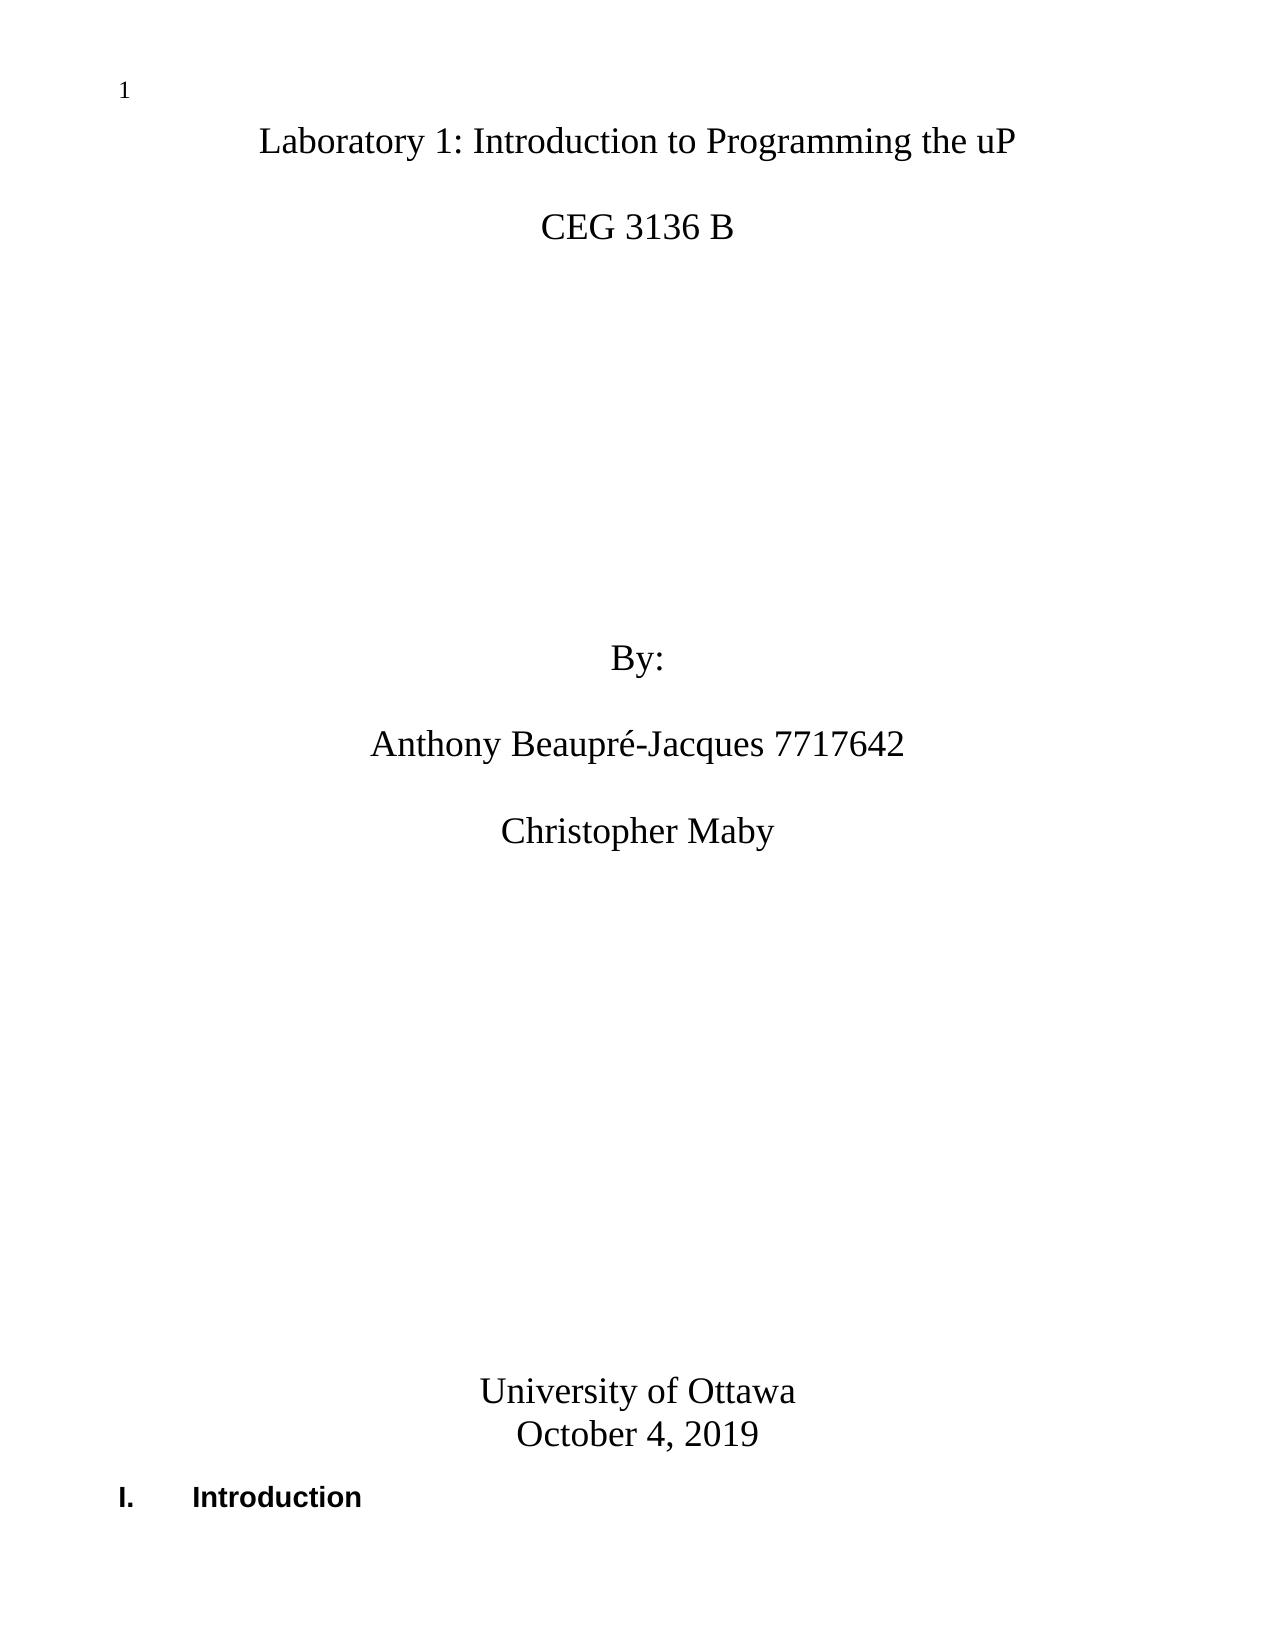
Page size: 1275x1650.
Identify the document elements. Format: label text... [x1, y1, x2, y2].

text Christopher Maby [118, 808, 1157, 851]
subtitle Introduction [118, 1480, 1157, 1513]
text October 4, 2019 [118, 1412, 1157, 1455]
text Anthony Beaupré-Jacques 7717642 [118, 722, 1157, 765]
text By: [118, 636, 1157, 679]
text CEG 3136 B [118, 204, 1157, 247]
text University of Ottawa [118, 1369, 1157, 1412]
text Laboratory 1: Introduction to Programming the uP [118, 118, 1157, 161]
